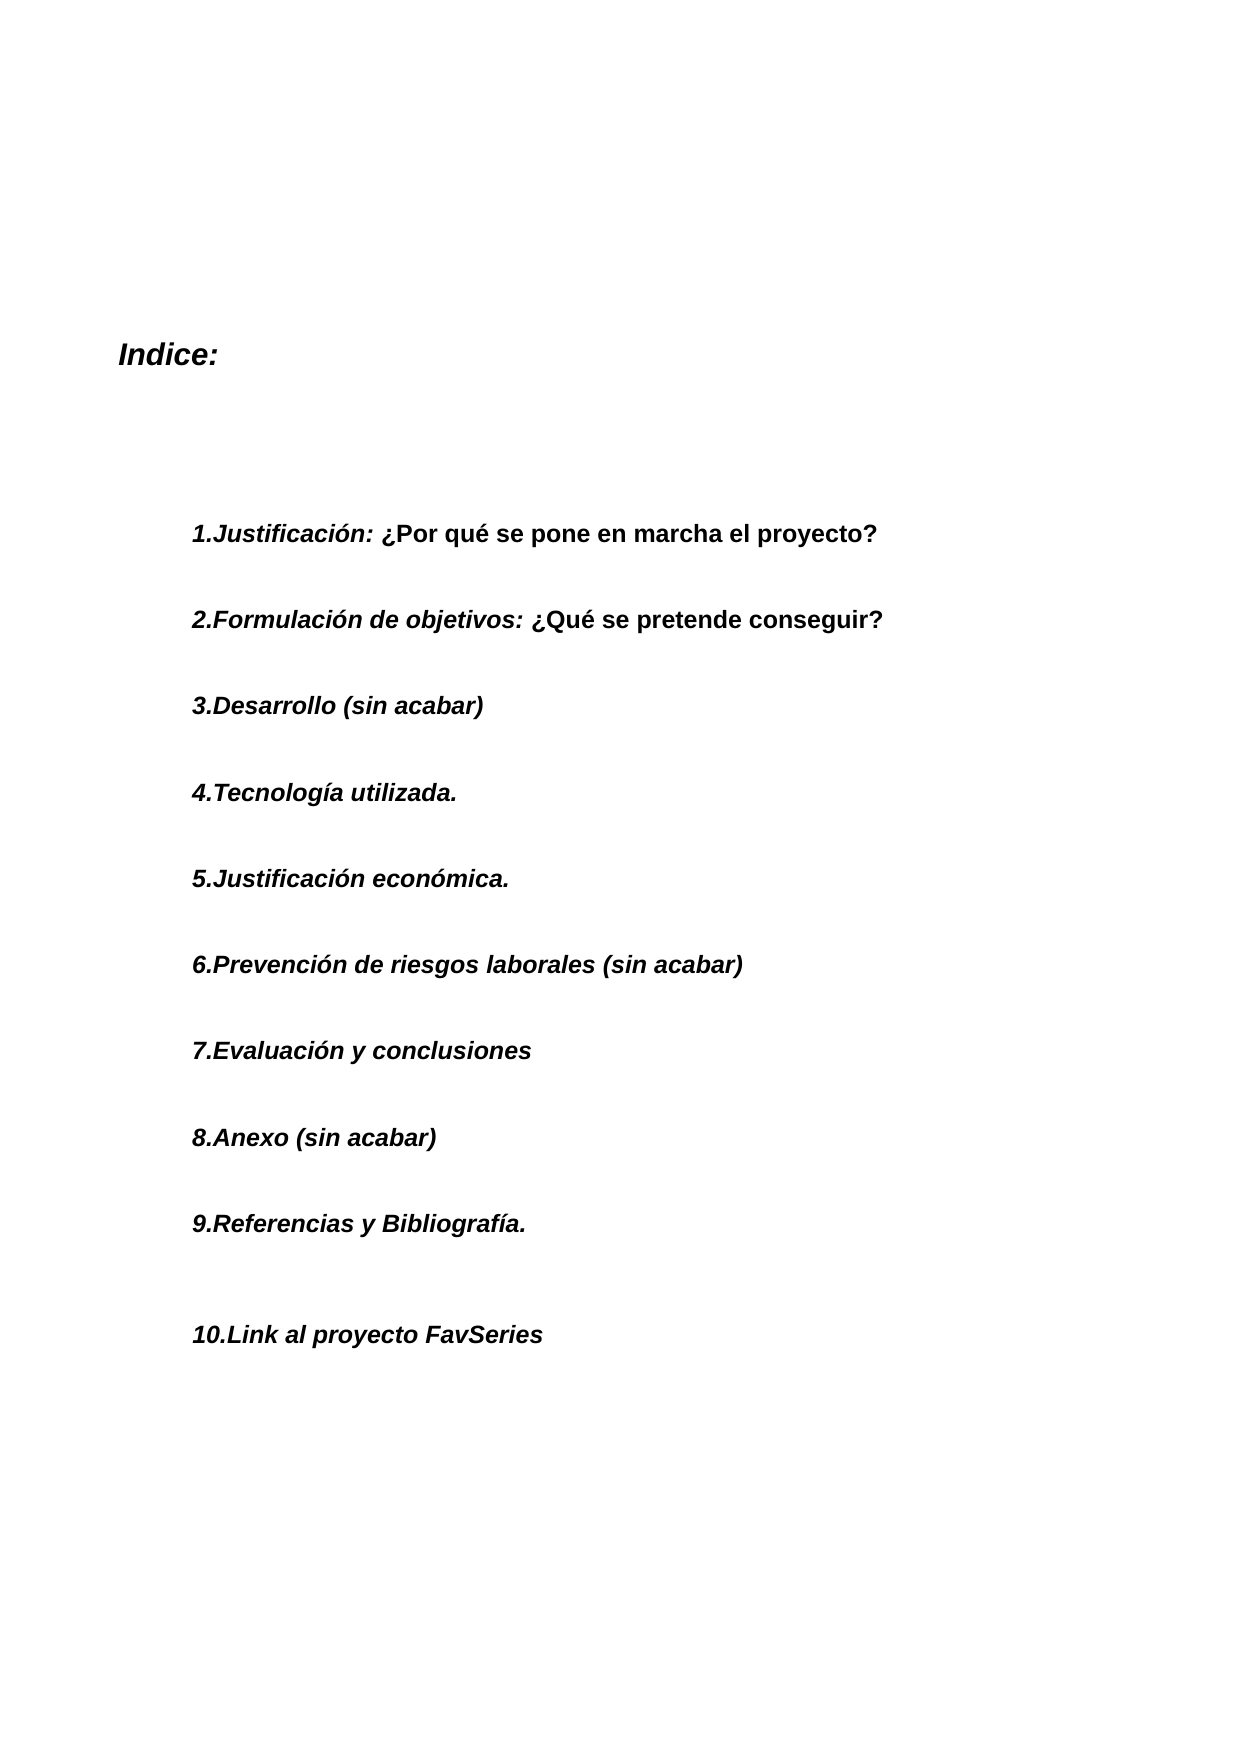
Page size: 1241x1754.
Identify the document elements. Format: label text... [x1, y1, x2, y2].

list 8.Anexo (sin acabar) [118, 1122, 1122, 1151]
list 7.Evaluación y conclusiones [118, 1036, 1122, 1065]
text 10.Link al proyecto FavSeries [118, 1320, 1122, 1349]
list 2.Formulación de objetivos: ¿Qué se pretende conseguir? [118, 605, 1122, 634]
list 3.Desarrollo (sin acabar) [118, 691, 1122, 720]
list 6.Prevención de riesgos laborales (sin acabar) [118, 950, 1122, 979]
list 1.Justificación: ¿Por qué se pone en marcha el proyecto? [118, 519, 1122, 547]
list 5.Justificación económica. [118, 864, 1122, 892]
text Indice: [118, 336, 1122, 371]
list 9.Referencias y Bibliografía. [118, 1209, 1122, 1237]
list 4.Tecnología utilizada. [118, 777, 1122, 806]
